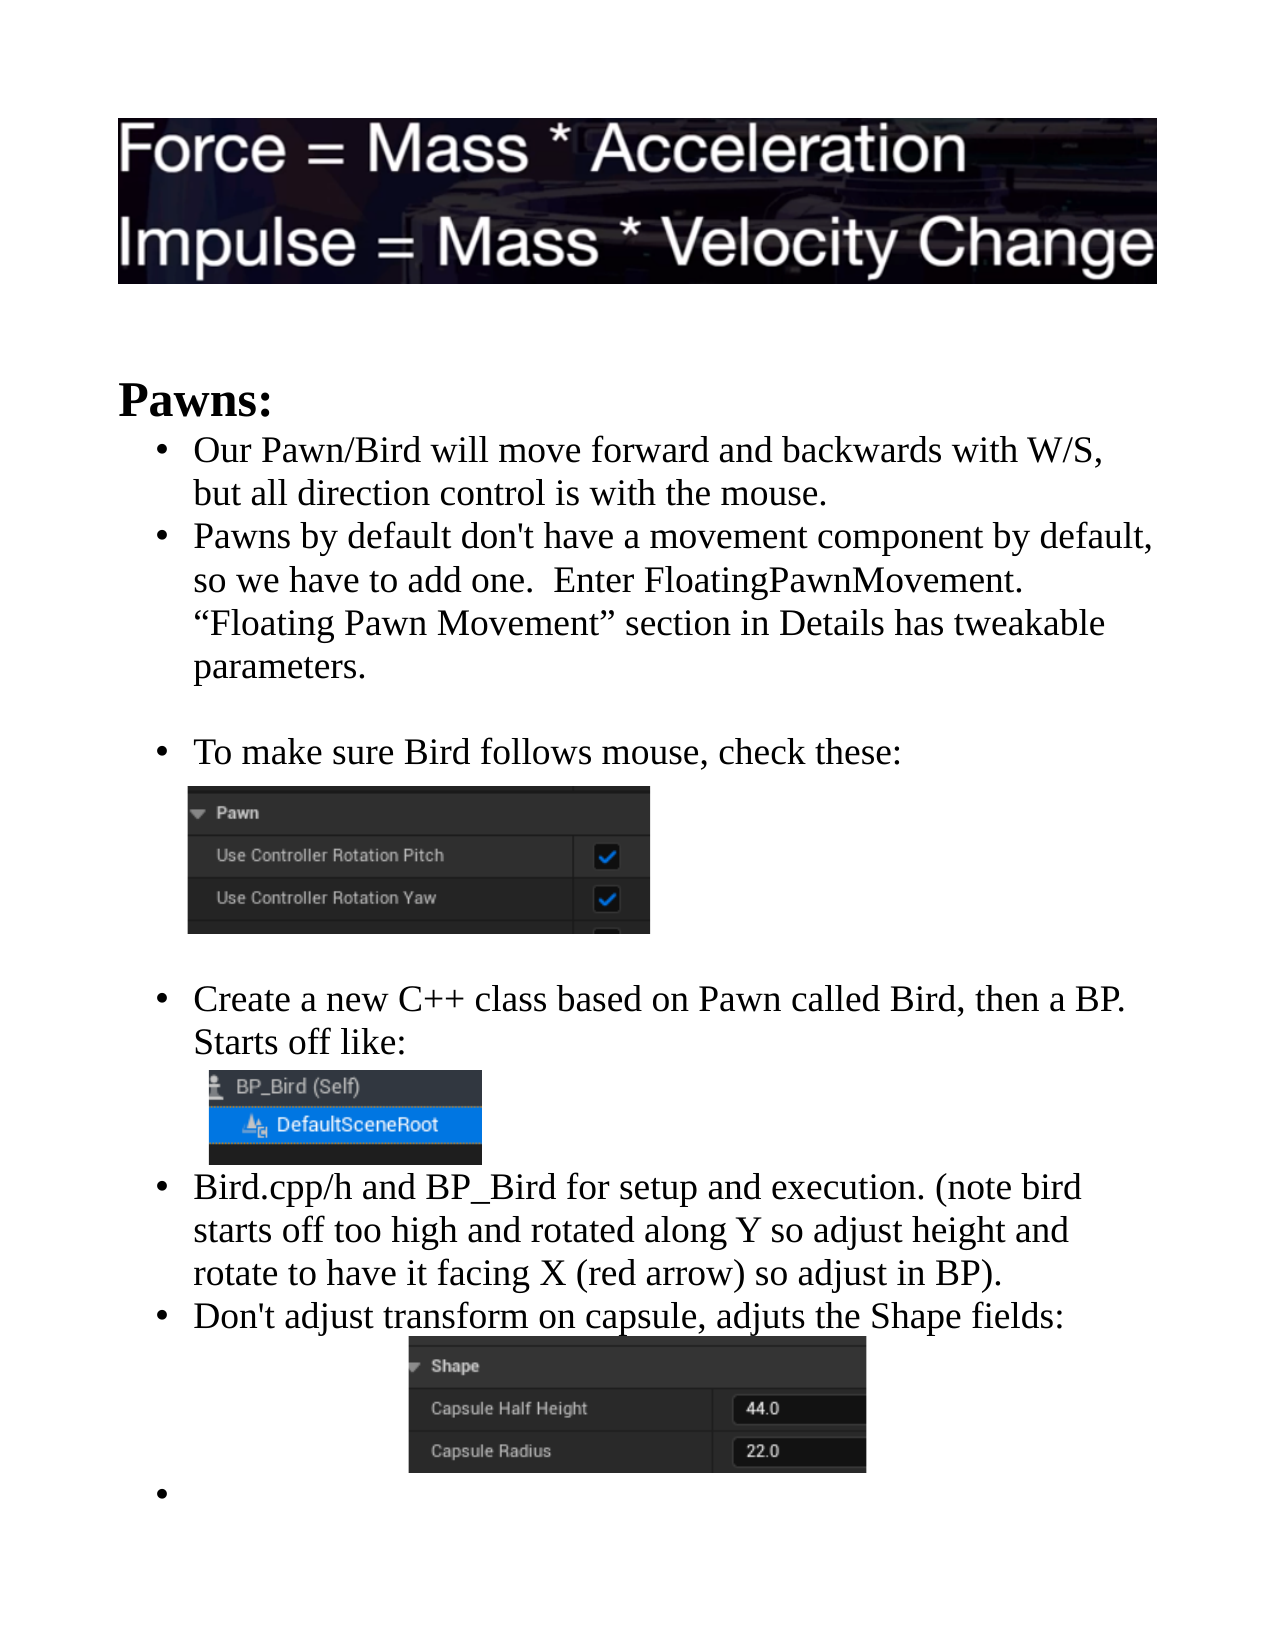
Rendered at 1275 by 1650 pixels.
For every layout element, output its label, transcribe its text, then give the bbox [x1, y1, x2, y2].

text Pawns: [118, 370, 1157, 428]
list Don't adjust transform on capsule, adjuts the Shape fields: [156, 1294, 1157, 1337]
list To make sure Bird follows mouse, check these: [156, 729, 1157, 773]
picture [208, 1070, 482, 1165]
list Our Pawn/Bird will move forward and backwards with W/S, but all direction control is with the mouse. [156, 428, 1157, 514]
picture [187, 786, 650, 934]
list Bird.cpp/h and BP_Bird for setup and execution. (note bird starts off too high and rotated along Y so adjust height and rotate to have it facing X (red arrow) so adjust in BP). [156, 1063, 1157, 1294]
list Pawns by default don't have a movement component by default, so we have to add one. Enter FloatingPawnMovement. “Floating Pawn Movement” section in Details has tweakable parameters. [156, 514, 1157, 686]
picture [408, 1336, 867, 1473]
list Create a new C++ class based on Pawn called Bird, then a BP. Starts off like: [156, 977, 1157, 1063]
picture [118, 118, 1157, 284]
